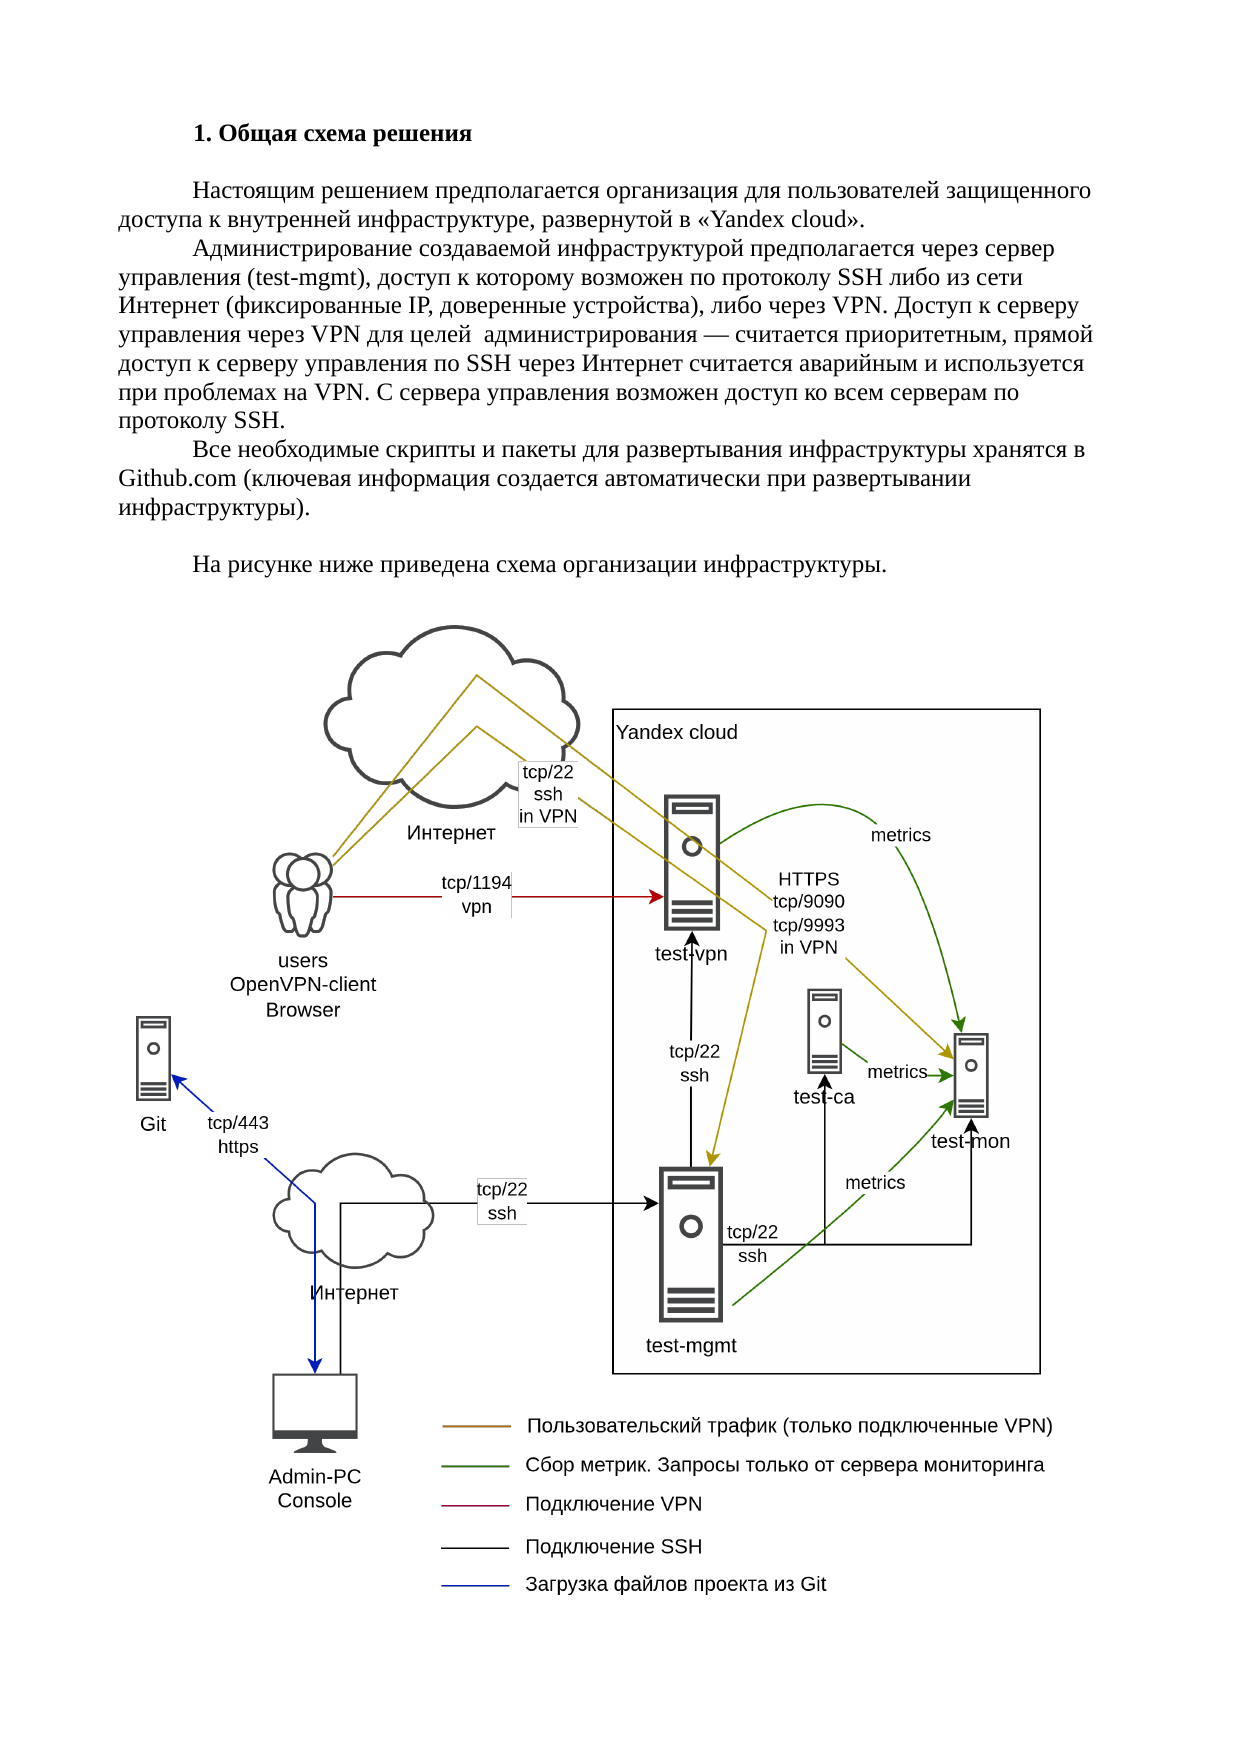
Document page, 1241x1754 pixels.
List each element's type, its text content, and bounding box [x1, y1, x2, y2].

text На рисунке ниже приведена схема организации инфраструктуры. [118, 549, 1122, 578]
text Администрирование создаваемой инфраструктурой предполагается через сервер управления (test-mgmt), доступ к которому возможен по протоколу SSH либо из сети Интернет (фиксированные IP, доверенные устройства), либо через VPN. Доступ к серверу управления через VPN для целей администрирования — считается приоритетным, прямой доступ к серверу управления по SSH через Интернет считается аварийным и используется при проблемах на VPN. С сервера управления возможен доступ ко всем серверам по протоколу SSH. [118, 233, 1122, 434]
picture [118, 606, 1123, 1623]
text Настоящим решением предполагается организация для пользователей защищенного доступа к внутренней инфраструктуре, развернутой в «Yandex cloud». [118, 176, 1122, 233]
list 1. Общая схема решения [156, 118, 1122, 147]
text Все необходимые скрипты и пакеты для развертывания инфраструктуры хранятся в Github.com (ключевая информация создается автоматически при развертывании инфраструктуры). [118, 434, 1122, 521]
